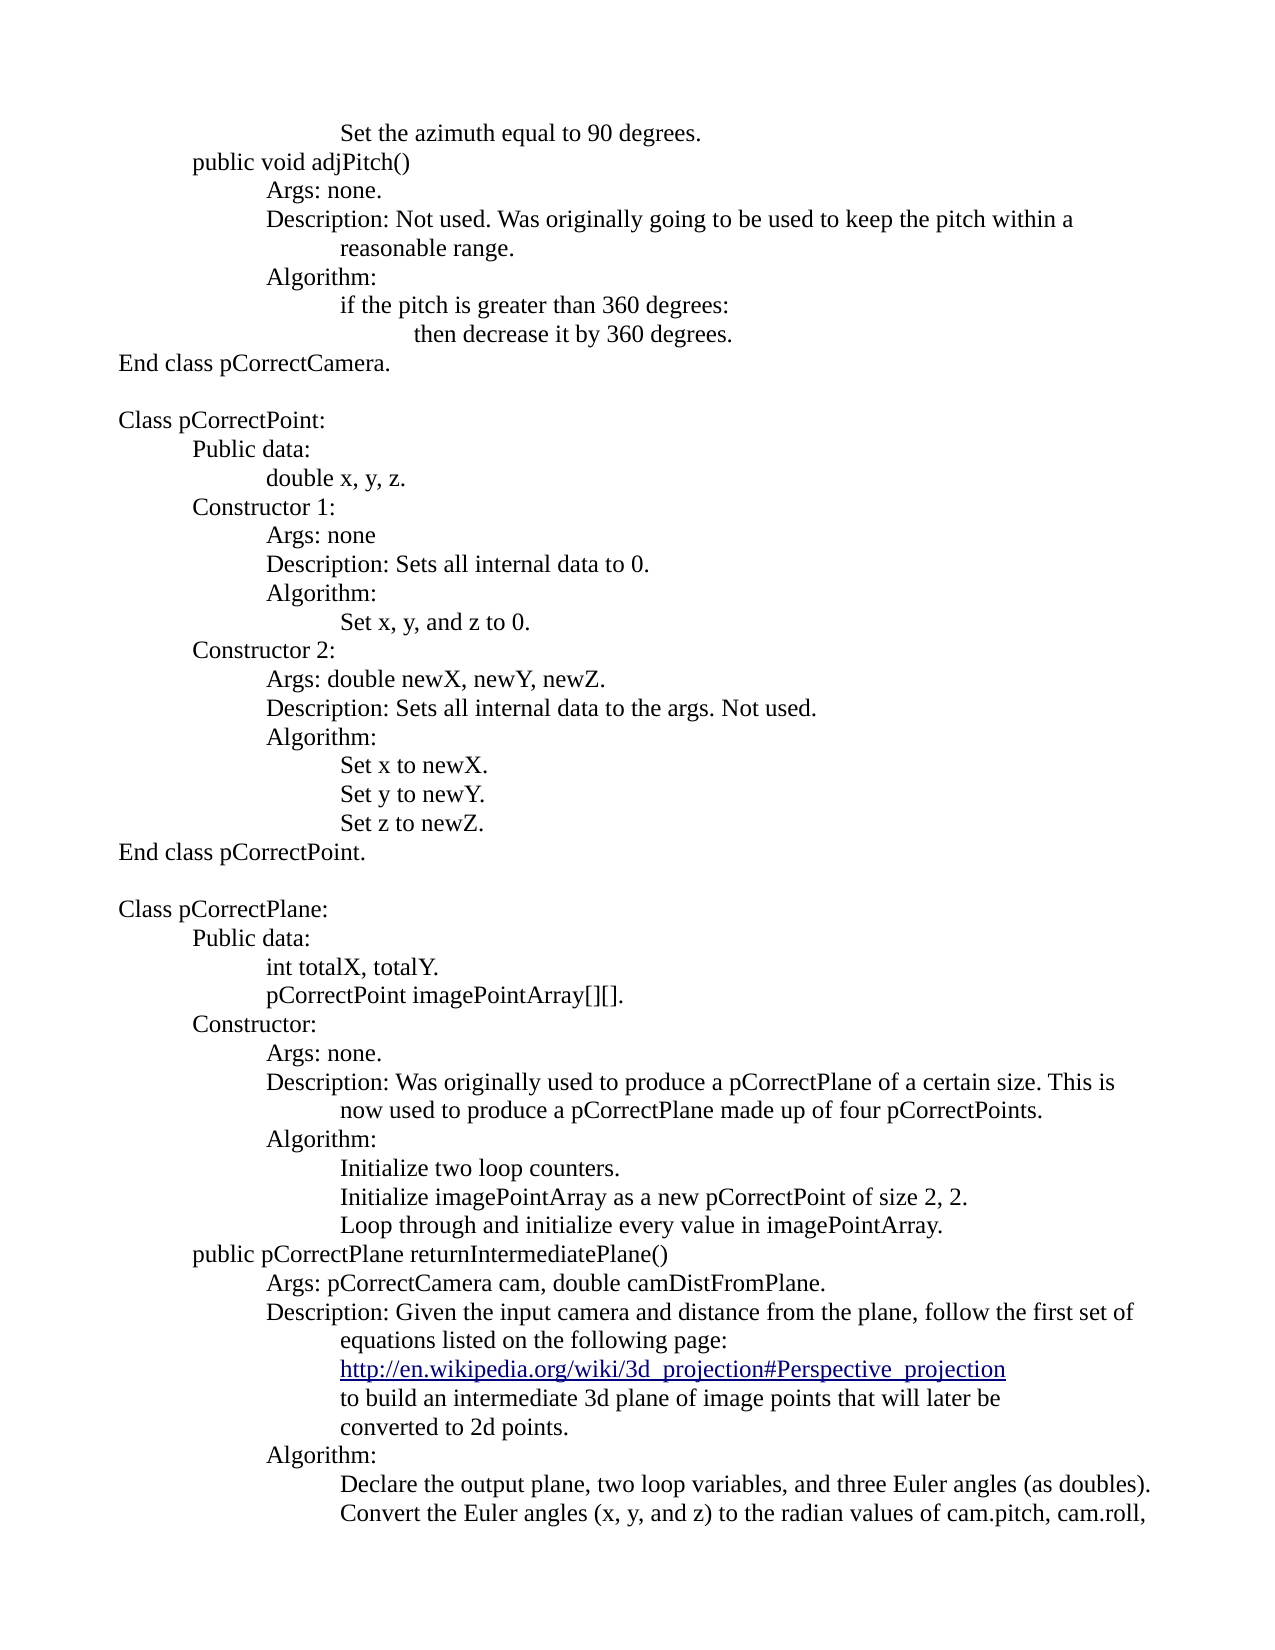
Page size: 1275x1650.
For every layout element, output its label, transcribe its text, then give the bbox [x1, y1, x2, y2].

text Constructor 2: [118, 636, 1157, 664]
text Set x, y, and z to 0. [118, 607, 1157, 636]
text Declare the output plane, two loop variables, and three Euler angles (as doubles). [118, 1469, 1157, 1498]
text Args: pCorrectCamera cam, double camDistFromPlane. [118, 1268, 1157, 1297]
text Initialize two loop counters. [118, 1153, 1157, 1182]
text Public data: [118, 923, 1157, 952]
text Initialize imagePointArray as a new pCorrectPoint of size 2, 2. [118, 1182, 1157, 1211]
text End class pCorrectPoint. [118, 837, 1157, 866]
text public void adjPitch() [118, 147, 1157, 176]
text Set the azimuth equal to 90 degrees. [118, 118, 1157, 147]
text pCorrectPoint imagePointArray[][]. [118, 981, 1157, 1009]
text Algorithm: [118, 722, 1157, 751]
text Class pCorrectPoint: [118, 406, 1157, 434]
text Algorithm: [118, 578, 1157, 607]
text Set y to newY. [118, 779, 1157, 808]
text Convert the Euler angles (x, y, and z) to the radian values of cam.pitch, cam.roll, [118, 1498, 1157, 1527]
text Constructor: [118, 1009, 1157, 1038]
text Algorithm: [118, 1441, 1157, 1469]
text Description: Sets all internal data to 0. [118, 549, 1157, 578]
text then decrease it by 360 degrees. [118, 319, 1157, 348]
text Constructor 1: [118, 492, 1157, 521]
text Description: Not used. Was originally going to be used to keep the pitch within a reasonable range. [118, 204, 1157, 262]
text public pCorrectPlane returnIntermediatePlane() [118, 1239, 1157, 1268]
text to build an intermediate 3d plane of image points that will later be converted to 2d points. [118, 1383, 1157, 1441]
text if the pitch is greater than 360 degrees: [118, 291, 1157, 319]
text Description: Given the input camera and distance from the plane, follow the first set of equations listed on the following page: http://en.wikipedia.org/wiki/3d_projection#Perspective_projection [118, 1297, 1157, 1383]
text Public data: [118, 434, 1157, 463]
text Args: none [118, 521, 1157, 549]
text Args: none. [118, 176, 1157, 204]
text Loop through and initialize every value in imagePointArray. [118, 1211, 1157, 1239]
text Class pCorrectPlane: [118, 894, 1157, 923]
text int totalX, totalY. [118, 952, 1157, 981]
text Algorithm: [118, 1124, 1157, 1153]
text Set z to newZ. [118, 808, 1157, 837]
text End class pCorrectCamera. [118, 348, 1157, 377]
text Args: double newX, newY, newZ. [118, 664, 1157, 693]
text Args: none. [118, 1038, 1157, 1067]
text double x, y, z. [118, 463, 1157, 492]
text Description: Was originally used to produce a pCorrectPlane of a certain size. This is now used to produce a pCorrectPlane made up of four pCorrectPoints. [118, 1067, 1157, 1124]
text Algorithm: [118, 262, 1157, 291]
text Set x to newX. [118, 751, 1157, 779]
text Description: Sets all internal data to the args. Not used. [118, 693, 1157, 722]
